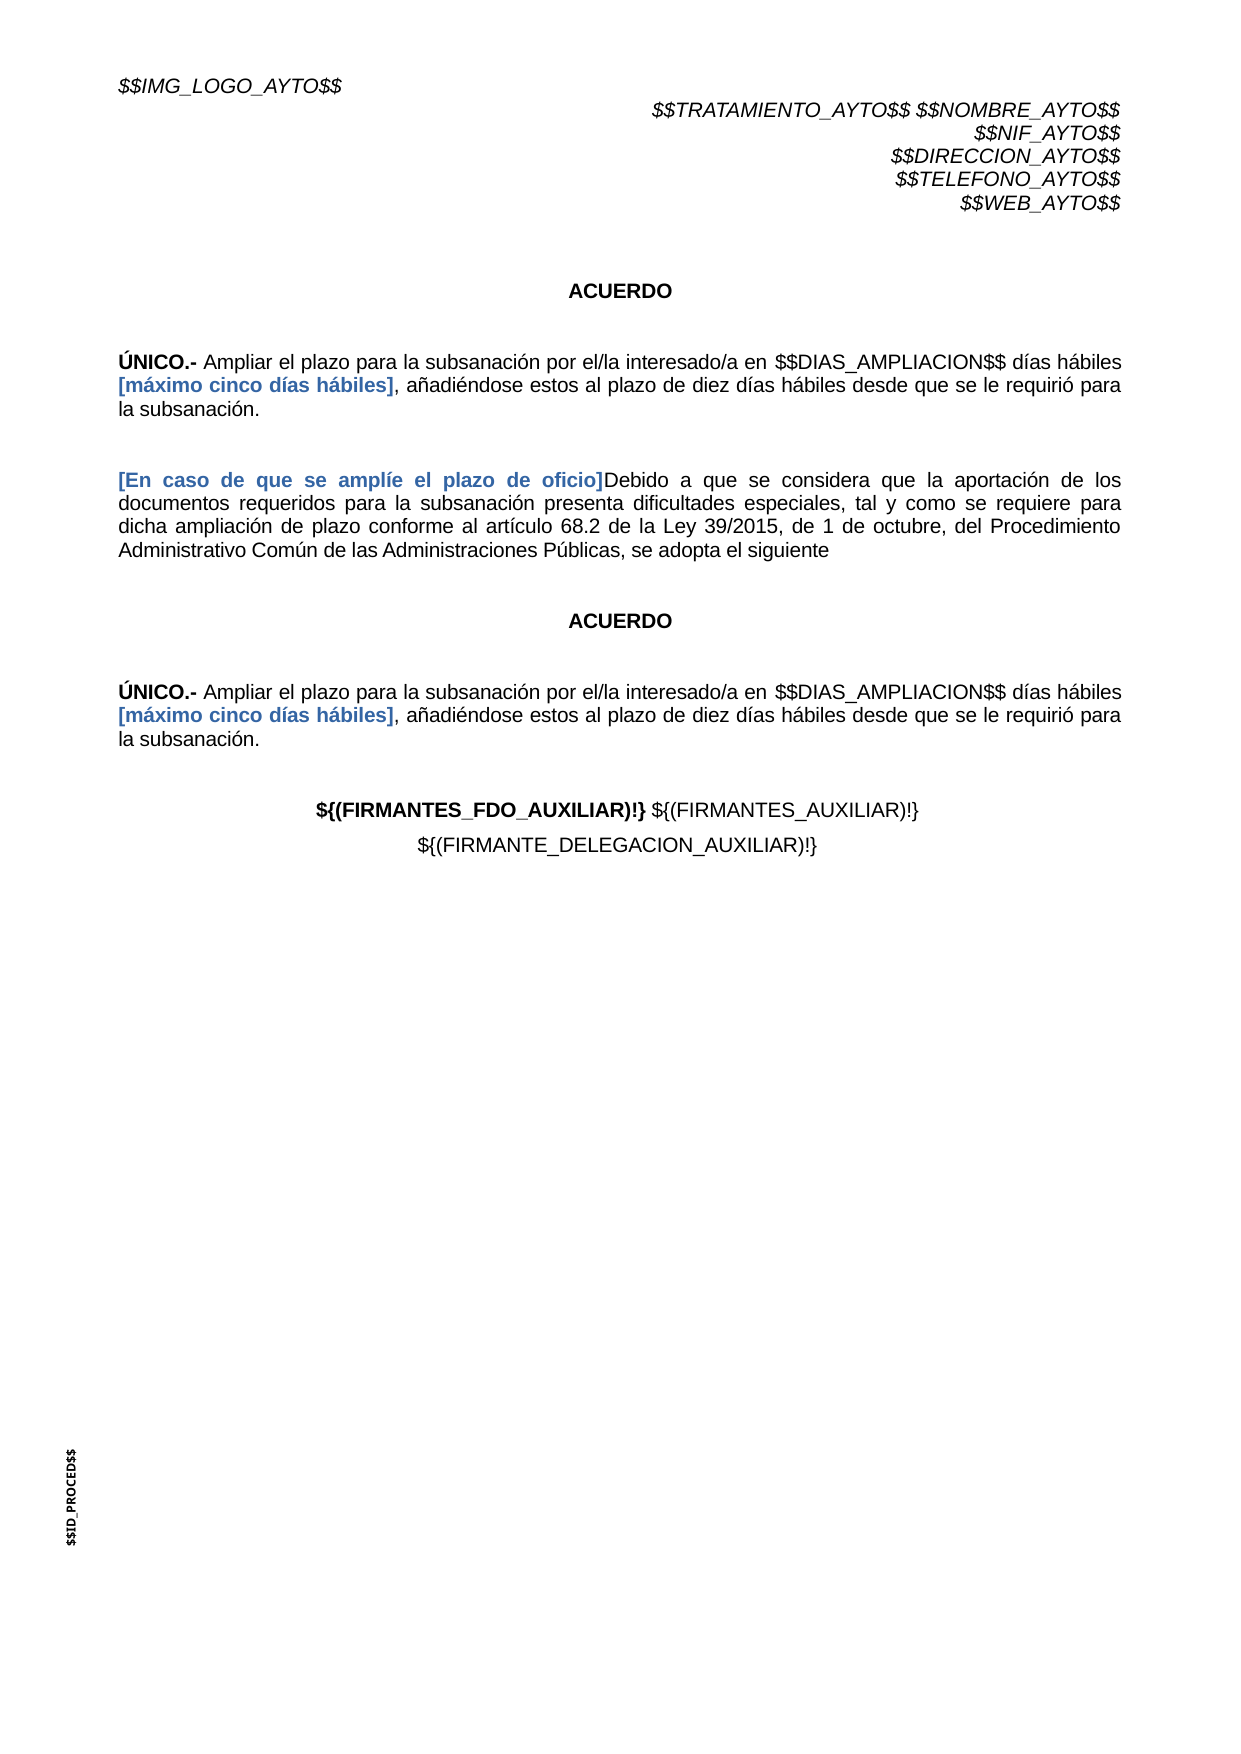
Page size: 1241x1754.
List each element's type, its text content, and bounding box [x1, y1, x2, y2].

text ${(FIRMANTE_DELEGACION_AUXILIAR)!} [118, 834, 1122, 857]
text ACUERDO [118, 609, 1122, 633]
text ÚNICO.- Ampliar el plazo para la subsanación por el/la interesado/a en $$DIAS_AMPLIACION$$ días hábiles [máximo cinco días hábiles], añadiéndose estos al plazo de diez días hábiles desde que se le requirió para la subsanación. [118, 351, 1122, 420]
text ÚNICO.- Ampliar el plazo para la subsanación por el/la interesado/a en $$DIAS_AMPLIACION$$ días hábiles [máximo cinco días hábiles], añadiéndose estos al plazo de diez días hábiles desde que se le requirió para la subsanación. [118, 681, 1122, 750]
text ACUERDO [118, 279, 1122, 303]
text [En caso de que se amplíe el plazo de oficio]Debido a que se considera que la aportación de los documentos requeridos para la subsanación presenta dificultades especiales, tal y como se requiere para dicha ampliación de plazo conforme al artículo 68.2 de la Ley 39/2015, de 1 de octubre, del Procedimiento Administrativo Común de las Administraciones Públicas, se adopta el siguiente [118, 468, 1122, 561]
text [#if FIRMANTES!?length > 1] [#assign FIRMANTES_FDO_AUXILIAR="Fdo:"] [#assign FIRMANTES_AUXILIAR=FIRMANTES] [#else] [#assign FIRMANTES_FDO_AUXILIAR="Fdo:"] [#assign FIRMANTES_AUXILIAR="El/La Alcalde/sa"] [/#if] [#if FIRMANTE_DELEGACION!?length > 1] [#assign FIRMANTE_DELEGACION_AUXILIAR=FIRMANTE_DELEGACION] [/#if]${(FIRMANTES_FDO_AUXILIAR)!} ${(FIRMANTES_AUXILIAR)!} [118, 798, 1122, 822]
